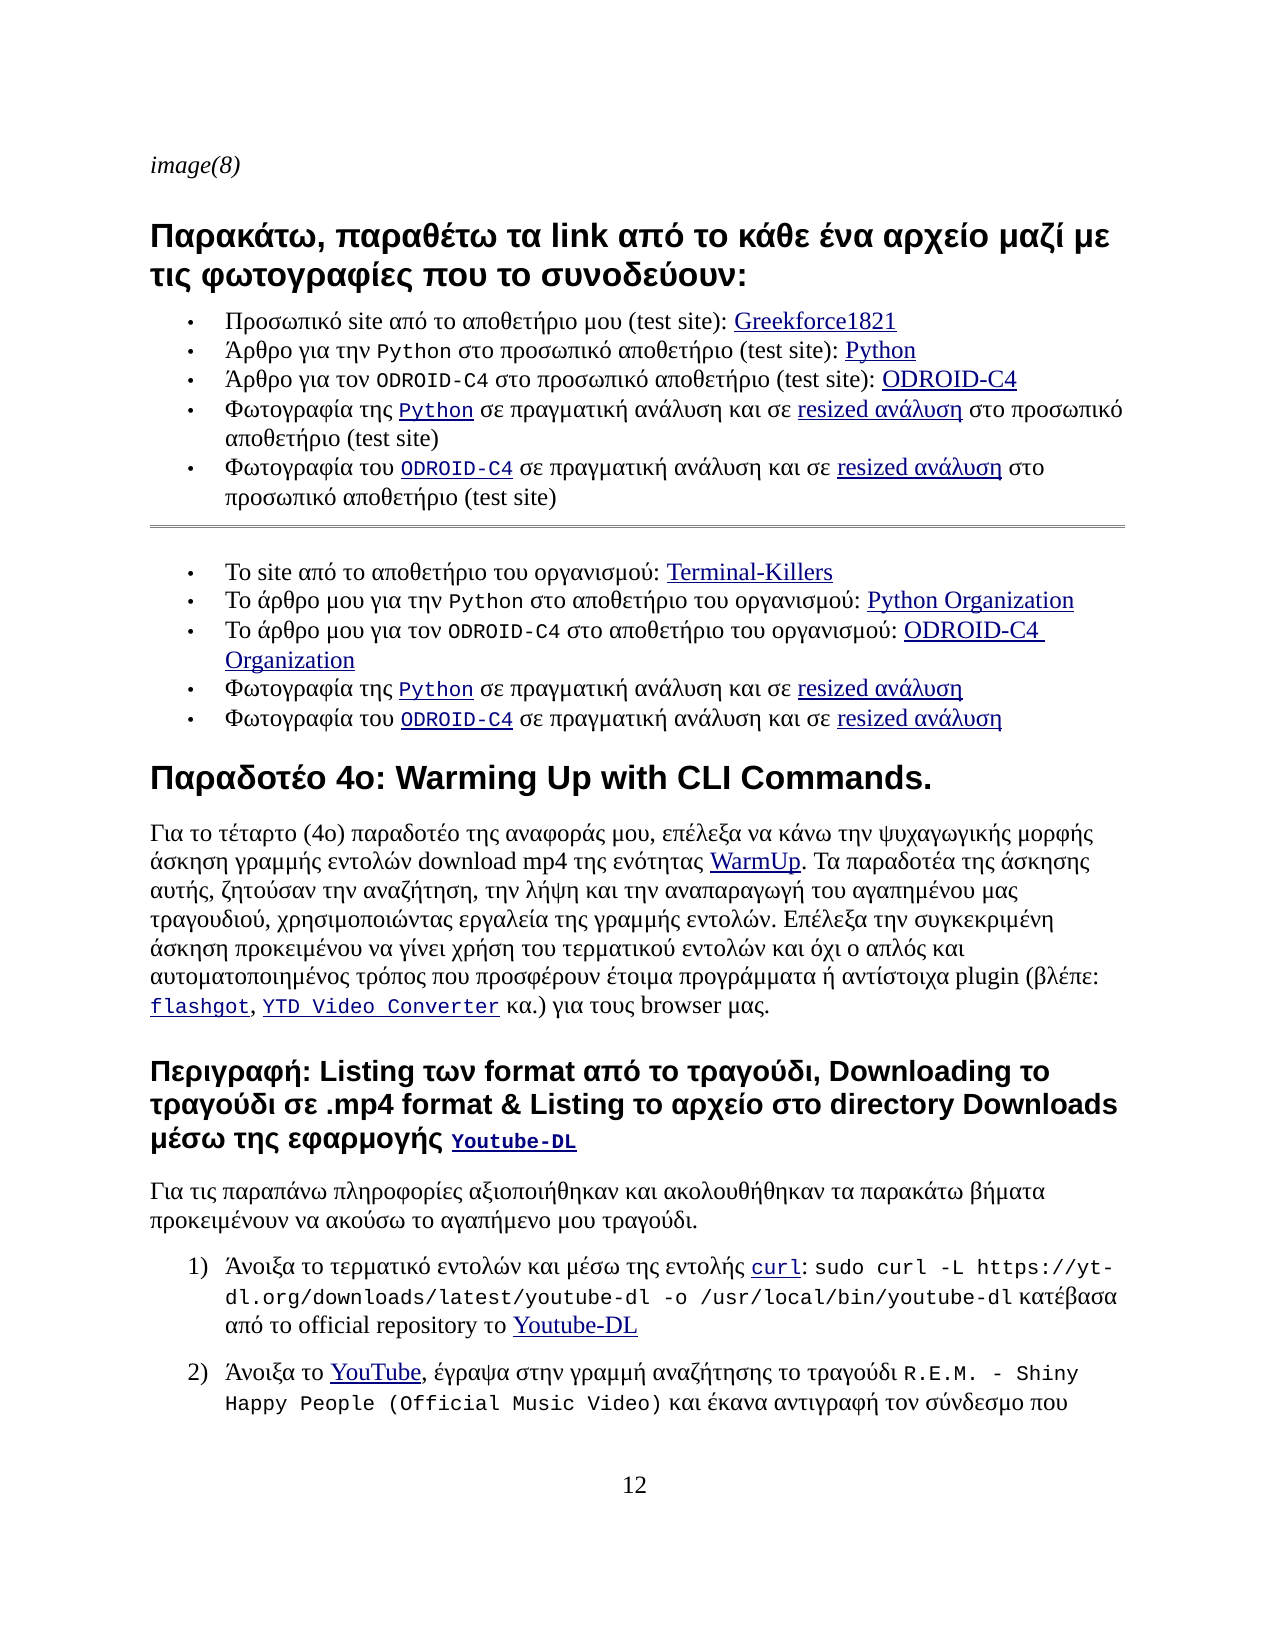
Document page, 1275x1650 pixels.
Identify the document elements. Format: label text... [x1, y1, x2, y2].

list Το άρθρο μου για την Python στο αποθετήριο του οργανισμού: Python Organization [187, 586, 1125, 615]
list Φωτογραφία του ODROID-C4 σε πραγματική ανάλυση και σε resized ανάλυση [187, 703, 1125, 733]
list Φωτογραφία της Python σε πραγματική ανάλυση και σε resized ανάλυση στο προσωπικό αποθετήριο (test site) [187, 394, 1125, 452]
list Προσωπικό site από το αποθετήριο μου (test site): Greekforce1821 [187, 306, 1125, 335]
text Για τις παραπάνω πληροφορίες αξιοποιήθηκαν και ακολουθήθηκαν τα παρακάτω βήματα προκειμένουν να ακούσω το αγαπήμενο μου τραγούδι. [150, 1176, 1125, 1233]
text image(8) [150, 150, 1125, 179]
list Το site από το αποθετήριο του οργανισμού: Terminal-Killers [187, 557, 1125, 586]
list Άρθρο για τον ODROID-C4 στο προσωπικό αποθετήριο (test site): ODROID-C4 [187, 364, 1125, 394]
subtitle Παρακάτω, παραθέτω τα link από το κάθε ένα αρχείο μαζί με τις φωτογραφίες που το συνοδεύουν: [150, 216, 1125, 293]
list Άνοιξα το τερματικό εντολών και μέσω της εντολής curl: sudo curl -L https://yt-dl.org/downloads/latest/youtube-dl -o /usr/local/bin/youtube-dl κατέβασα από το official repository το Youtube-DL [187, 1251, 1125, 1339]
subtitle Παραδοτέο 4o: Warming Up with CLI Commands. [150, 758, 1125, 796]
list Άνοιξα το YouTube, έγραψα στην γραμμή αναζήτησης το τραγούδι R.E.M. - Shiny Happy People (Official Music Video) και έκανα αντιγραφή τον σύνδεσμο που [187, 1357, 1125, 1416]
list Άρθρο για την Python στο προσωπικό αποθετήριο (test site): Python [187, 335, 1125, 364]
list Το άρθρο μου για τον ODROID-C4 στο αποθετήριο του οργανισμού: ODROID-C4 Organization [187, 615, 1125, 673]
list Φωτογραφία του ODROID-C4 σε πραγματική ανάλυση και σε resized ανάλυση στο προσωπικό αποθετήριο (test site) [187, 452, 1125, 511]
subtitle Περιγραφή: Listing των format από το τραγούδι, Downloading το τραγούδι σε .mp4 format & Listing το αρχείο στο directory Downloads μέσω της εφαρμογής Youtube-DL [150, 1054, 1125, 1154]
list Φωτογραφία της Python σε πραγματική ανάλυση και σε resized ανάλυση [187, 673, 1125, 703]
text Για το τέταρτο (4ο) παραδοτέο της αναφοράς μου, επέλεξα να κάνω την ψυχαγωγικής μορφής άσκηση γραμμής εντολών download mp4 της ενότητας WarmUp. Τα παραδοτέα της άσκησης αυτής, ζητούσαν την αναζήτηση, την λήψη και την αναπαραγωγή του αγαπημένου μας τραγουδιού, χρησιμοποιώντας εργαλεία της γραμμής εντολών. Επέλεξα την συγκεκριμένη άσκηση προκειμένου να γίνει χρήση του τερματικού εντολών και όχι ο απλός και αυτοματοποιημένος τρόπος που προσφέρουν έτοιμα προγράμματα ή αντίστοιχα plugin (βλέπε: flashgot, YTD Video Converter κα.) για τους browser μας. [150, 818, 1125, 1020]
